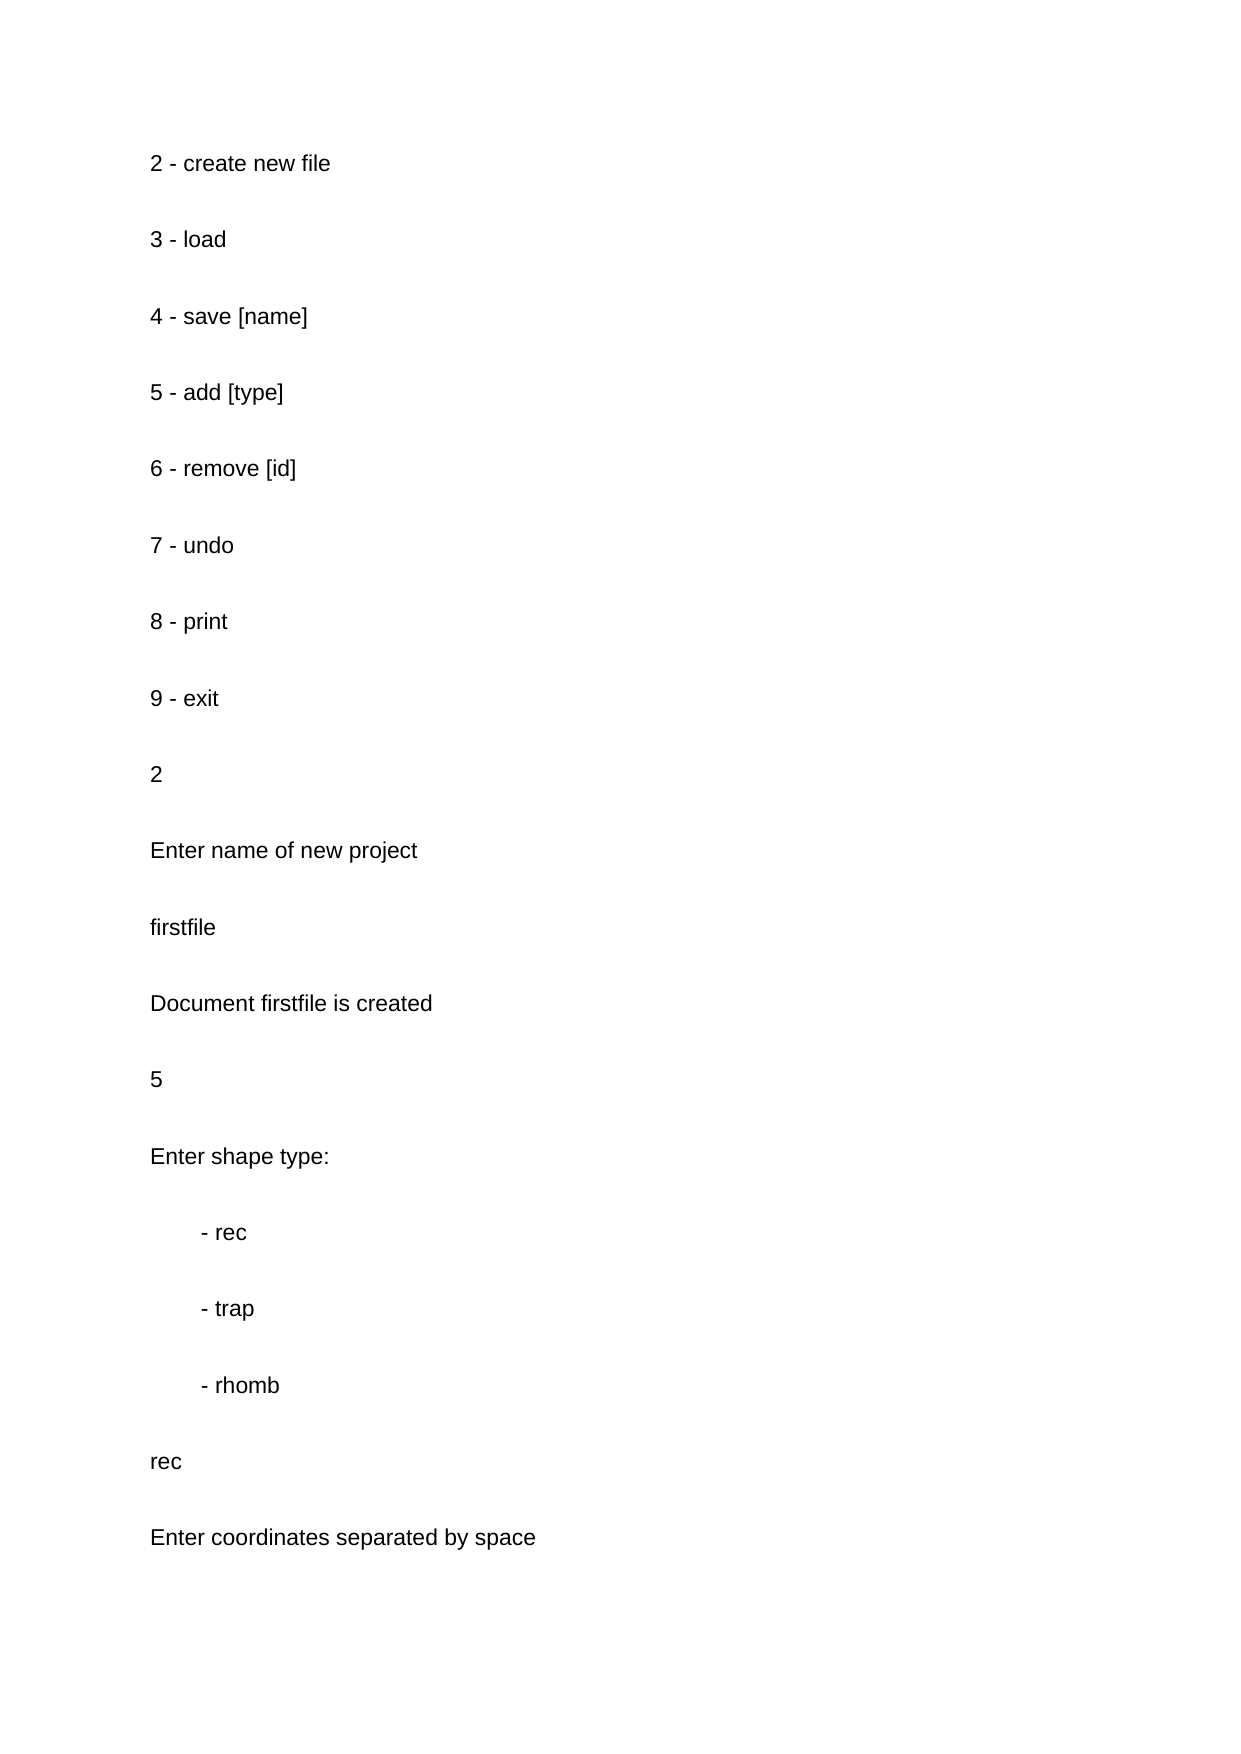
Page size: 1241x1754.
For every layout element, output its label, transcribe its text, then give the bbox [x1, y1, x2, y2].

text 6 - remove [id] [150, 455, 1090, 482]
text Enter coordinates separated by space [150, 1524, 1090, 1551]
text 5 [150, 1066, 1090, 1093]
text 2 [150, 761, 1090, 787]
text 7 - undo [150, 532, 1090, 558]
text firstfile [150, 913, 1090, 940]
text Enter name of new project [150, 837, 1090, 863]
text - trap [150, 1295, 1090, 1322]
text 2 - create new file [150, 150, 1090, 176]
text - rhomb [150, 1372, 1090, 1398]
text 5 - add [type] [150, 379, 1090, 405]
text Document firstfile is created [150, 990, 1090, 1016]
text 3 - load [150, 226, 1090, 253]
text - rec [150, 1219, 1090, 1245]
text 4 - save [name] [150, 303, 1090, 329]
text 8 - print [150, 608, 1090, 634]
text 9 - exit [150, 684, 1090, 711]
text rec [150, 1448, 1090, 1474]
text Enter shape type: [150, 1143, 1090, 1169]
